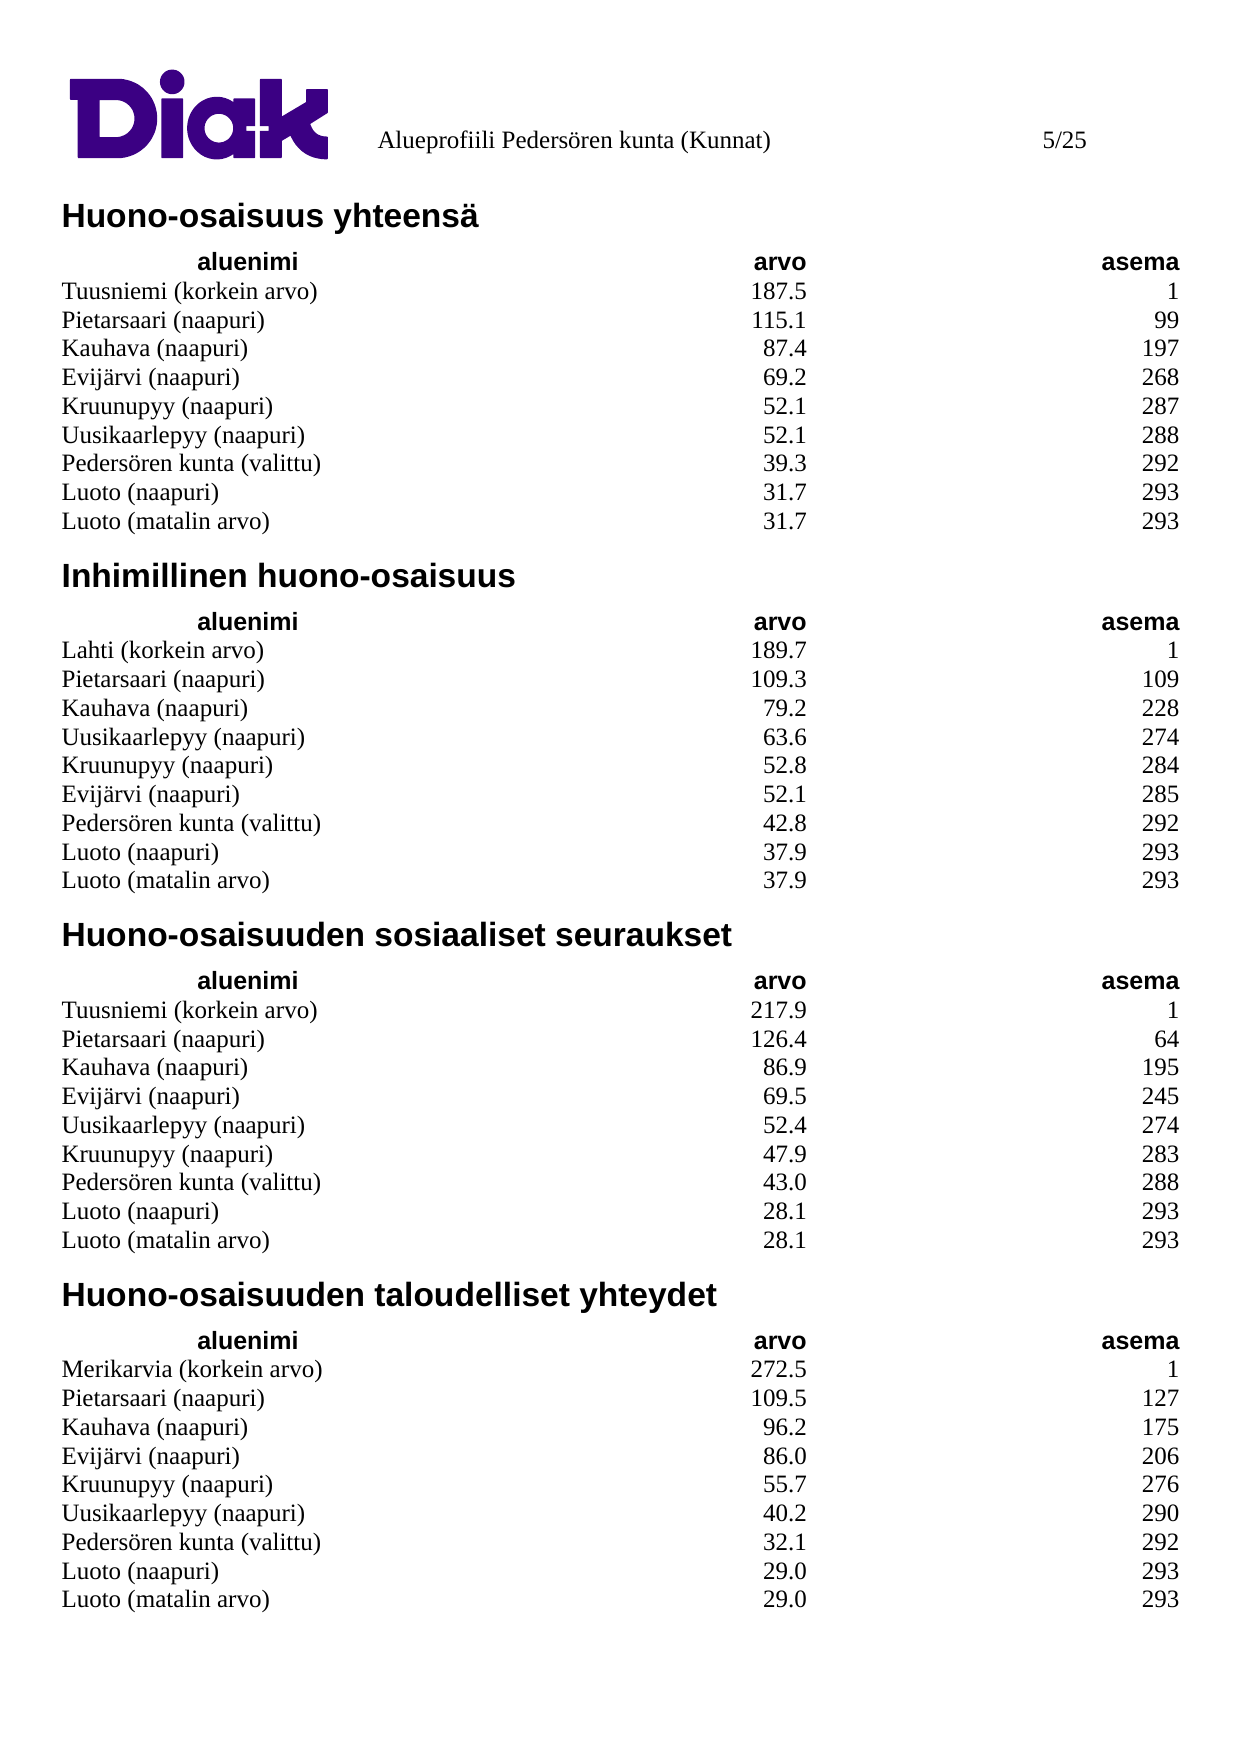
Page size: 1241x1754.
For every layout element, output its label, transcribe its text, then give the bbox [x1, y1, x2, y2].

table_cell 29.0 [434, 1556, 806, 1584]
table_cell 272.5 [434, 1355, 806, 1383]
table_cell Uusikaarlepyy (naapuri) [61, 1110, 434, 1139]
table_cell 127 [806, 1383, 1179, 1412]
table_cell Tuusniemi (korkein arvo) [61, 276, 434, 305]
table_cell 31.7 [434, 477, 806, 506]
table_cell 69.5 [434, 1081, 806, 1110]
table_cell 69.2 [434, 362, 806, 391]
table_cell 293 [806, 837, 1179, 866]
table_cell 1 [806, 276, 1179, 305]
table_header aluenimi [61, 1326, 434, 1354]
table_cell 64 [806, 1024, 1179, 1052]
table_cell 86.0 [434, 1441, 806, 1469]
table_cell 187.5 [434, 276, 806, 305]
table_cell 285 [806, 779, 1179, 808]
table_cell Kruunupyy (naapuri) [61, 751, 434, 779]
table_cell Uusikaarlepyy (naapuri) [61, 1498, 434, 1527]
table_cell 109 [806, 664, 1179, 693]
table_cell 37.9 [434, 866, 806, 894]
table_cell 283 [806, 1139, 1179, 1167]
subtitle Huono-osaisuuden taloudelliset yhteydet [61, 1274, 1179, 1313]
table_cell Pedersören kunta (valittu) [61, 808, 434, 837]
table_cell 217.9 [434, 995, 806, 1024]
table_cell 47.9 [434, 1139, 806, 1167]
table_cell 28.1 [434, 1225, 806, 1254]
table_cell 290 [806, 1498, 1179, 1527]
table_cell 284 [806, 751, 1179, 779]
table_cell Evijärvi (naapuri) [61, 362, 434, 391]
table_cell 195 [806, 1053, 1179, 1081]
table_cell Pedersören kunta (valittu) [61, 1168, 434, 1196]
table_header asema [806, 607, 1179, 636]
table_cell 79.2 [434, 693, 806, 722]
table_cell Luoto (naapuri) [61, 1556, 434, 1584]
table_cell 293 [806, 1585, 1179, 1613]
table_cell 96.2 [434, 1412, 806, 1441]
table_cell 42.8 [434, 808, 806, 837]
table_cell Pietarsaari (naapuri) [61, 305, 434, 333]
table_cell Kauhava (naapuri) [61, 334, 434, 362]
table_cell 63.6 [434, 722, 806, 751]
table_cell 206 [806, 1441, 1179, 1469]
table_cell 31.7 [434, 506, 806, 535]
table_cell Evijärvi (naapuri) [61, 1441, 434, 1469]
table_cell 126.4 [434, 1024, 806, 1052]
table_cell Evijärvi (naapuri) [61, 779, 434, 808]
table_cell 292 [806, 808, 1179, 837]
table_cell Uusikaarlepyy (naapuri) [61, 420, 434, 448]
table_cell 293 [806, 1225, 1179, 1254]
table_cell Pietarsaari (naapuri) [61, 1024, 434, 1052]
table_cell 43.0 [434, 1168, 806, 1196]
table_cell 292 [806, 1527, 1179, 1556]
table_cell Kauhava (naapuri) [61, 693, 434, 722]
table_cell 293 [806, 1556, 1179, 1584]
table_cell 175 [806, 1412, 1179, 1441]
table_cell 274 [806, 722, 1179, 751]
subtitle Huono-osaisuus yhteensä [61, 196, 1179, 235]
subtitle Inhimillinen huono-osaisuus [61, 556, 1179, 594]
table_header arvo [434, 966, 806, 995]
subtitle Huono-osaisuuden sosiaaliset seuraukset [61, 915, 1179, 954]
table_cell 52.8 [434, 751, 806, 779]
table_cell Kruunupyy (naapuri) [61, 1139, 434, 1167]
table_cell 1 [806, 1355, 1179, 1383]
table_header asema [806, 247, 1179, 276]
table_cell Uusikaarlepyy (naapuri) [61, 722, 434, 751]
table_cell 52.1 [434, 391, 806, 420]
table_cell 40.2 [434, 1498, 806, 1527]
table_cell 32.1 [434, 1527, 806, 1556]
table_header aluenimi [61, 607, 434, 636]
table_cell 55.7 [434, 1470, 806, 1498]
table_cell 1 [806, 636, 1179, 664]
table_cell 37.9 [434, 837, 806, 866]
table_header aluenimi [61, 966, 434, 995]
table_cell 245 [806, 1081, 1179, 1110]
table_cell 197 [806, 334, 1179, 362]
table_cell Lahti (korkein arvo) [61, 636, 434, 664]
table_cell 228 [806, 693, 1179, 722]
table_cell Pietarsaari (naapuri) [61, 664, 434, 693]
table_cell 115.1 [434, 305, 806, 333]
table_cell 293 [806, 477, 1179, 506]
table_cell 288 [806, 420, 1179, 448]
table_header arvo [434, 1326, 806, 1354]
table_cell Luoto (matalin arvo) [61, 1585, 434, 1613]
table_cell Kauhava (naapuri) [61, 1412, 434, 1441]
table_cell Luoto (matalin arvo) [61, 866, 434, 894]
table_cell 288 [806, 1168, 1179, 1196]
table_header asema [806, 1326, 1179, 1354]
table_cell 52.4 [434, 1110, 806, 1139]
table_cell Luoto (naapuri) [61, 837, 434, 866]
table_cell Merikarvia (korkein arvo) [61, 1355, 434, 1383]
table_cell Luoto (naapuri) [61, 477, 434, 506]
table_cell 293 [806, 506, 1179, 535]
table_cell 274 [806, 1110, 1179, 1139]
table_cell 52.1 [434, 779, 806, 808]
table_cell 29.0 [434, 1585, 806, 1613]
table_header aluenimi [61, 247, 434, 276]
table_cell 292 [806, 449, 1179, 477]
table_cell Pedersören kunta (valittu) [61, 1527, 434, 1556]
table_cell 109.5 [434, 1383, 806, 1412]
table_cell 28.1 [434, 1196, 806, 1225]
table_cell Kauhava (naapuri) [61, 1053, 434, 1081]
table_cell Pietarsaari (naapuri) [61, 1383, 434, 1412]
table_cell Pedersören kunta (valittu) [61, 449, 434, 477]
table_cell 52.1 [434, 420, 806, 448]
table_cell Luoto (naapuri) [61, 1196, 434, 1225]
table_cell 109.3 [434, 664, 806, 693]
table_cell 86.9 [434, 1053, 806, 1081]
table_cell 276 [806, 1470, 1179, 1498]
table_cell Kruunupyy (naapuri) [61, 1470, 434, 1498]
table_cell 293 [806, 1196, 1179, 1225]
table_header arvo [434, 607, 806, 636]
table_cell 268 [806, 362, 1179, 391]
table_cell 87.4 [434, 334, 806, 362]
table_cell 287 [806, 391, 1179, 420]
table_cell Tuusniemi (korkein arvo) [61, 995, 434, 1024]
table_cell Kruunupyy (naapuri) [61, 391, 434, 420]
table_header asema [806, 966, 1179, 995]
table_cell 293 [806, 866, 1179, 894]
table_cell Evijärvi (naapuri) [61, 1081, 434, 1110]
table_header arvo [434, 247, 806, 276]
table_cell 189.7 [434, 636, 806, 664]
table_cell Luoto (matalin arvo) [61, 1225, 434, 1254]
table_cell 39.3 [434, 449, 806, 477]
table_cell Luoto (matalin arvo) [61, 506, 434, 535]
table_cell 99 [806, 305, 1179, 333]
table_cell 1 [806, 995, 1179, 1024]
